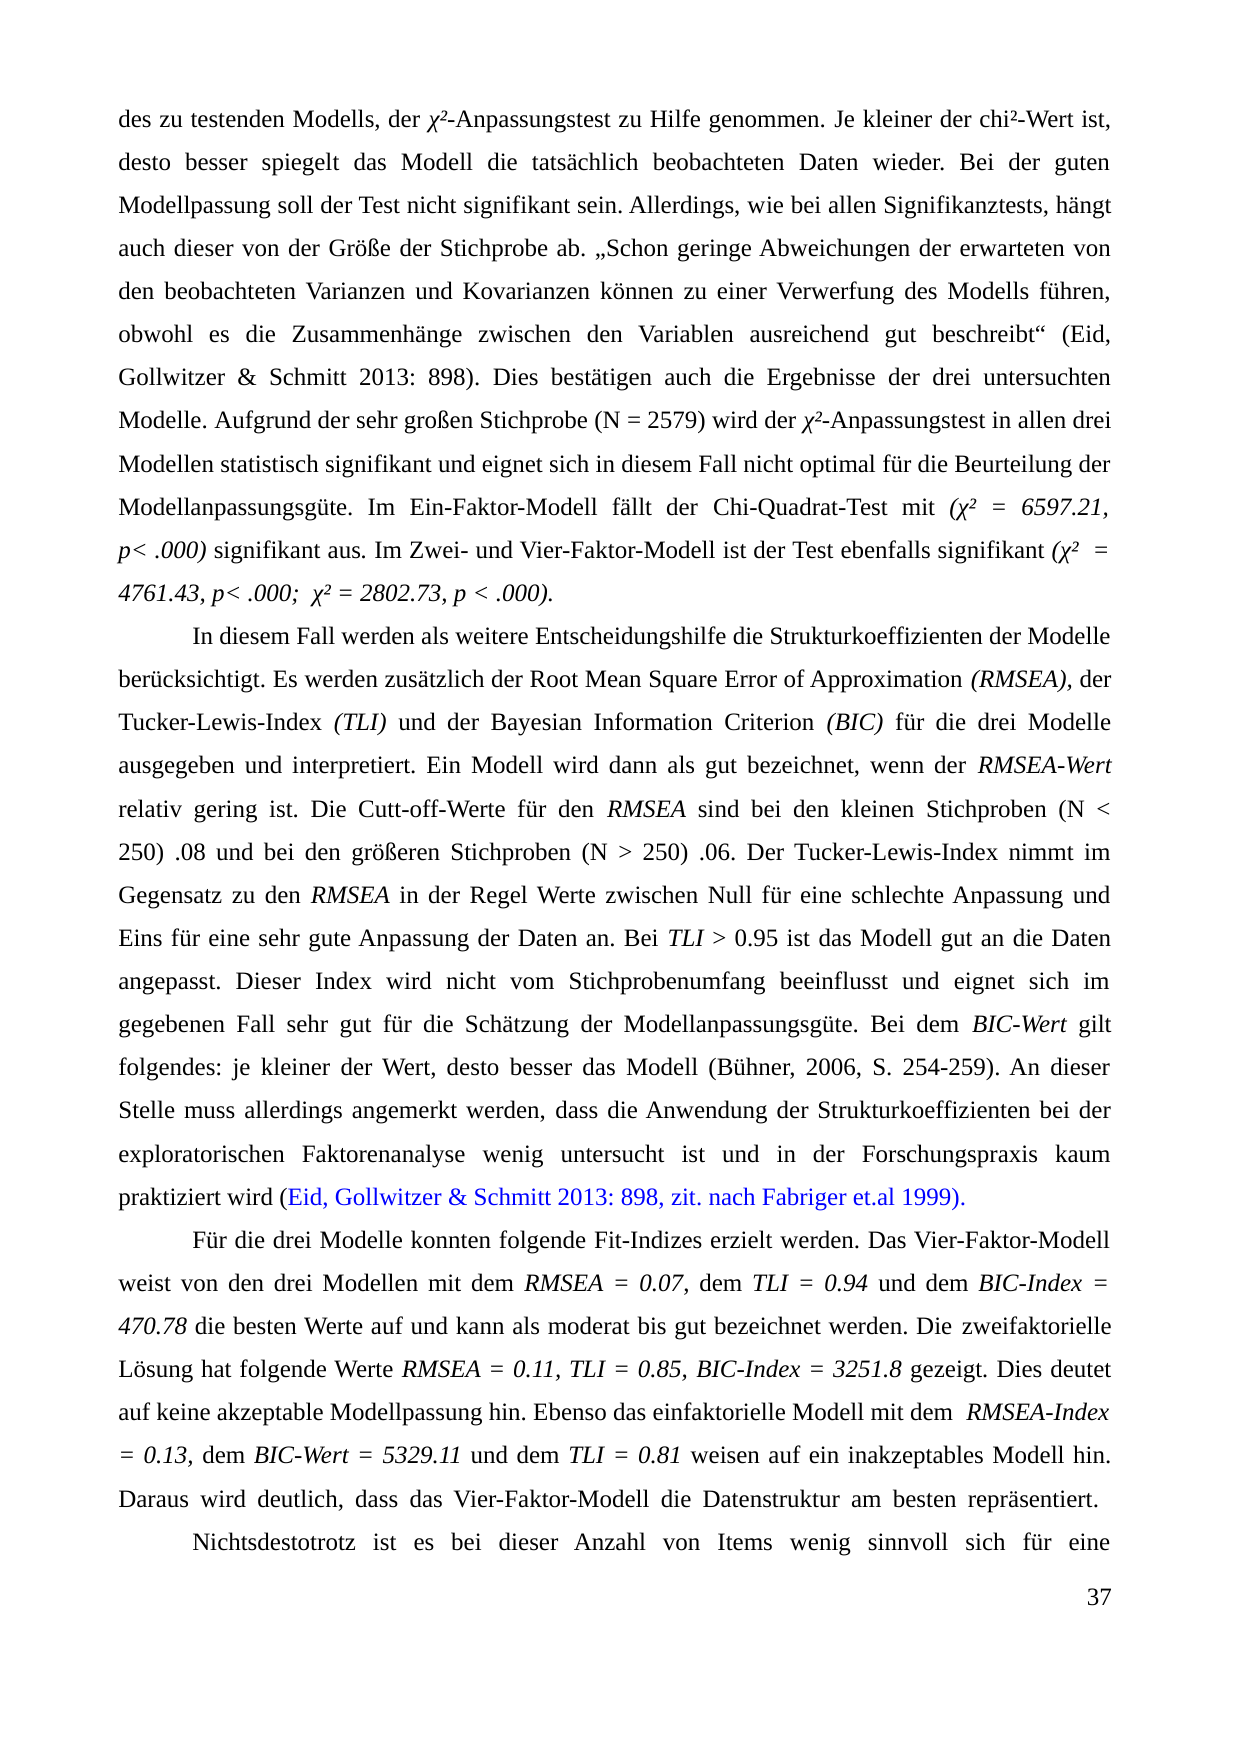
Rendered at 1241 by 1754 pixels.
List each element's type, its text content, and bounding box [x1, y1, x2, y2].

text des zu testenden Modells, der χ²-Anpassungstest zu Hilfe genommen. Je kleiner der chi²-Wert ist, desto besser spiegelt das Modell die tatsächlich beobachteten Daten wieder. Bei der guten Modellpassung soll der Test nicht signifikant sein. Allerdings, wie bei allen Signifikanztests, hängt auch dieser von der Größe der Stichprobe ab. „Schon geringe Abweichungen der erwarteten von den beobachteten Varianzen und Kovarianzen können zu einer Verwerfung des Modells führen, obwohl es die Zusammenhänge zwischen den Variablen ausreichend gut beschreibt“ (Eid, Gollwitzer & Schmitt 2013: 898). Dies bestätigen auch die Ergebnisse der drei untersuchten Modelle. Aufgrund der sehr großen Stichprobe (N = 2579) wird der χ²-Anpassungstest in allen drei Modellen statistisch signifikant und eignet sich in diesem Fall nicht optimal für die Beurteilung der Modellanpassungsgüte. Im Ein-Faktor-Modell fällt der Chi-Quadrat-Test mit (χ² = 6597.21, p< .000) signifikant aus. Im Zwei- und Vier-Faktor-Modell ist der Test ebenfalls signifikant (χ² = 4761.43, p< .000; χ² = 2802.73, p < .000). [118, 104, 1111, 607]
text In diesem Fall werden als weitere Entscheidungshilfe die Strukturkoeffizienten der Modelle berücksichtigt. Es werden zusätzlich der Root Mean Square Error of Approximation (RMSEA), der Tucker-Lewis-Index (TLI) und der Bayesian Information Criterion (BIC) für die drei Modelle ausgegeben und interpretiert. Ein Modell wird dann als gut bezeichnet, wenn der RMSEA-Wert relativ gering ist. Die Cutt-off-Werte für den RMSEA sind bei den kleinen Stichproben (N < 250) .08 und bei den größeren Stichproben (N > 250) .06. Der Tucker-Lewis-Index nimmt im Gegensatz zu den RMSEA in der Regel Werte zwischen Null für eine schlechte Anpassung und Eins für eine sehr gute Anpassung der Daten an. Bei TLI > 0.95 ist das Modell gut an die Daten angepasst. Dieser Index wird nicht vom Stichprobenumfang beeinflusst und eignet sich im gegebenen Fall sehr gut für die Schätzung der Modellanpassungsgüte. Bei dem BIC-Wert gilt folgendes: je kleiner der Wert, desto besser das Modell (Bühner, 2006, S. 254-259). An dieser Stelle muss allerdings angemerkt werden, dass die Anwendung der Strukturkoeffizienten bei der exploratorischen Faktorenanalyse wenig untersucht ist und in der Forschungspraxis kaum praktiziert wird (Eid, Gollwitzer & Schmitt 2013: 898, zit. nach Fabriger et.al 1999). [118, 621, 1111, 1211]
text Für die drei Modelle konnten folgende Fit-Indizes erzielt werden. Das Vier-Faktor-Modell weist von den drei Modellen mit dem RMSEA = 0.07, dem TLI = 0.94 und dem BIC-Index = 470.78 die besten Werte auf und kann als moderat bis gut bezeichnet werden. Die zweifaktorielle Lösung hat folgende Werte RMSEA = 0.11, TLI = 0.85, BIC-Index = 3251.8 gezeigt. Dies deutet auf keine akzeptable Modellpassung hin. Ebenso das einfaktorielle Modell mit dem RMSEA-Index = 0.13, dem BIC-Wert = 5329.11 und dem TLI = 0.81 weisen auf ein inakzeptables Modell hin. Daraus wird deutlich, dass das Vier-Faktor-Modell die Datenstruktur am besten repräsentiert. Nichtsdestotrotz ist es bei dieser Anzahl von Items wenig sinnvoll sich für eine [118, 1225, 1111, 1556]
